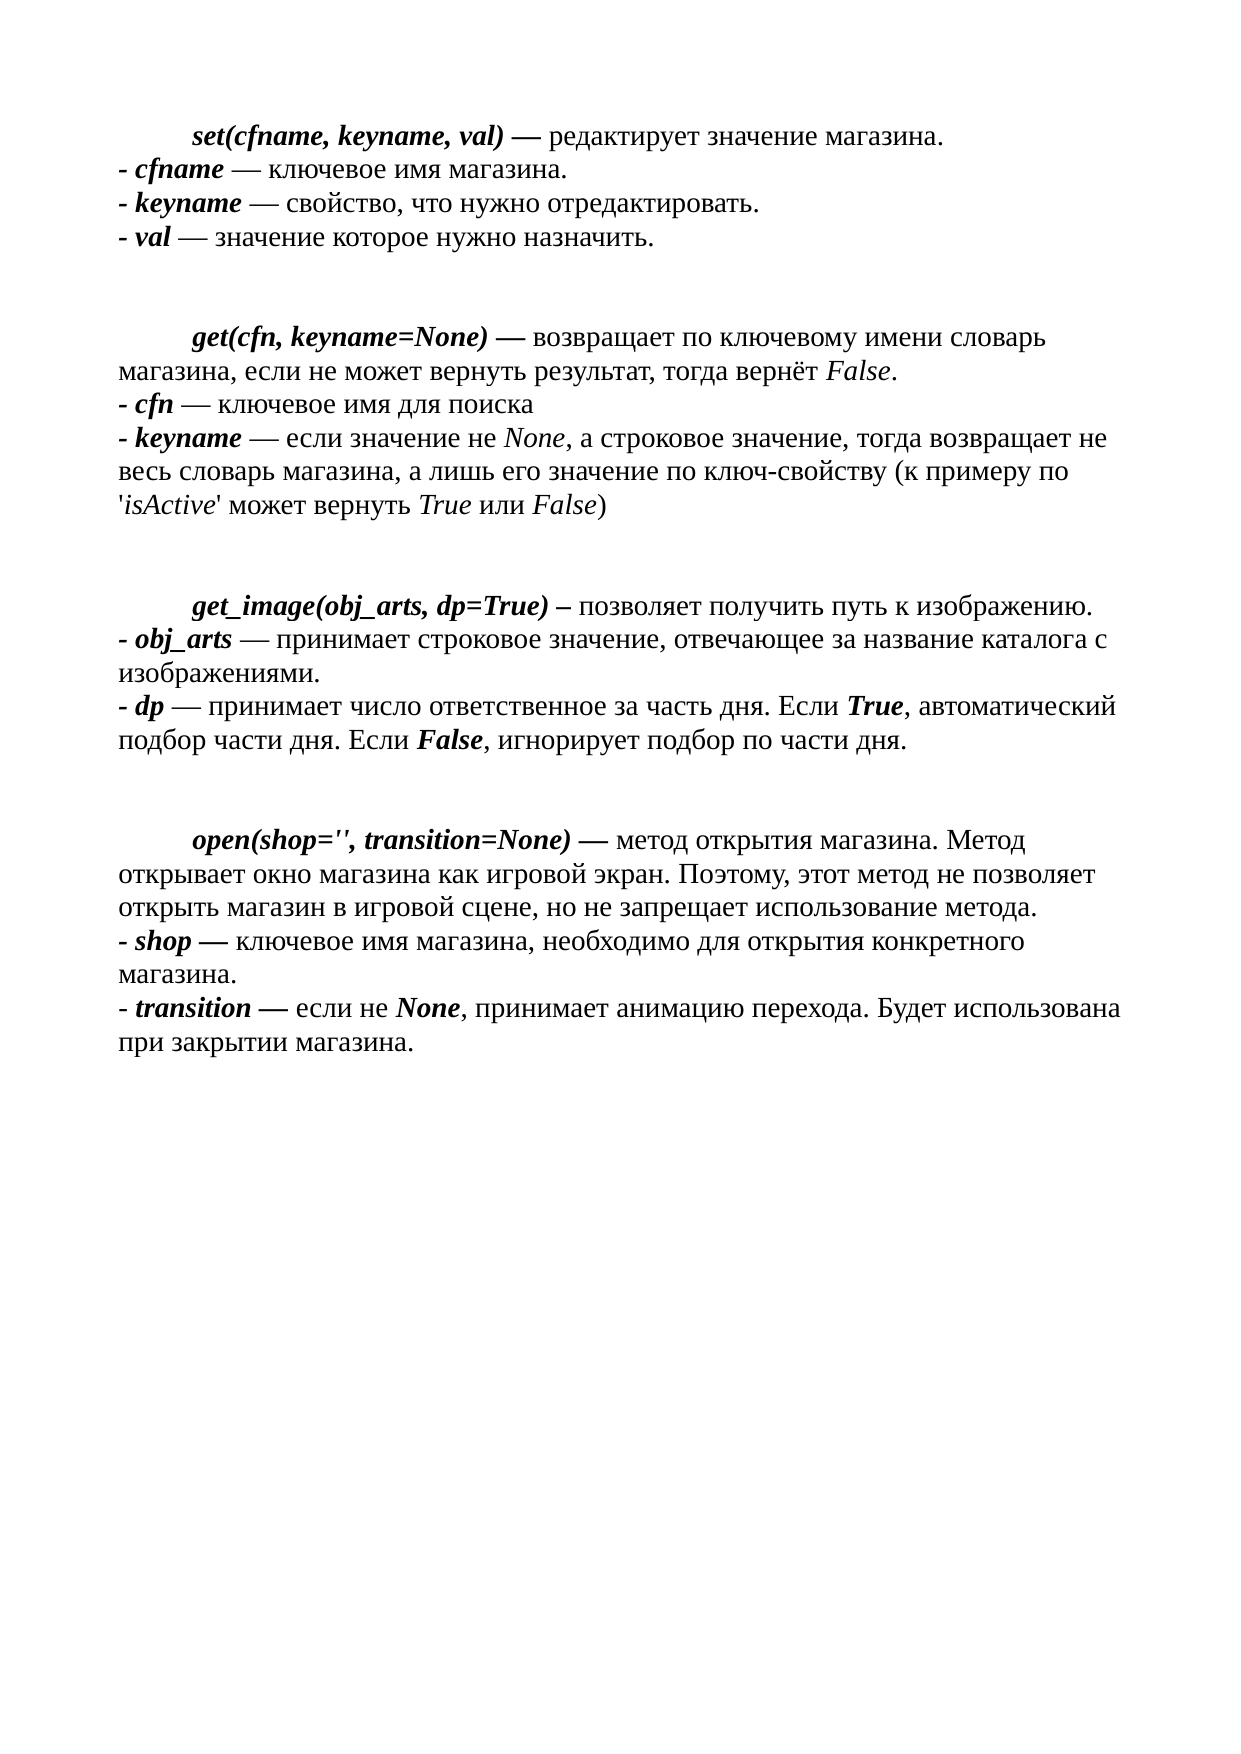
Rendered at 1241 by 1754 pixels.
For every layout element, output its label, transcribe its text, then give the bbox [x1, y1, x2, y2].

text - obj_arts — принимает строковое значение, отвечающее за название каталога с изображениями. [118, 621, 1122, 688]
text - shop — ключевое имя магазина, необходимо для открытия конкретного магазина. [118, 923, 1122, 990]
text - keyname — свойство, что нужно отредактировать. [118, 185, 1122, 219]
text - cfn — ключевое имя для поиска [118, 386, 1122, 420]
text - keyname — если значение не None, а строковое значение, тогда возвращает не весь словарь магазина, а лишь его значение по ключ-свойству (к примеру по 'isActive' может вернуть True или False) [118, 420, 1122, 521]
text - cfname — ключевое имя магазина. [118, 152, 1122, 185]
text set(cfname, keyname, val) — редактирует значение магазина. [118, 118, 1122, 152]
text get(cfn, keyname=None) — возвращает по ключевому имени словарь магазина, если не может вернуть результат, тогда вернёт False. [118, 319, 1122, 386]
text - transition — если не None, принимает анимацию перехода. Будет использована при закрытии магазина. [118, 990, 1122, 1057]
text get_image(obj_arts, dp=True) – позволяет получить путь к изображению. [118, 588, 1122, 621]
text - val — значение которое нужно назначить. [118, 219, 1122, 252]
text - dp — принимает число ответственное за часть дня. Если True, автоматический подбор части дня. Если False, игнорирует подбор по части дня. [118, 688, 1122, 755]
text open(shop='', transition=None) — метод открытия магазина. Метод открывает окно магазина как игровой экран. Поэтому, этот метод не позволяет открыть магазин в игровой сцене, но не запрещает использование метода. [118, 822, 1122, 923]
